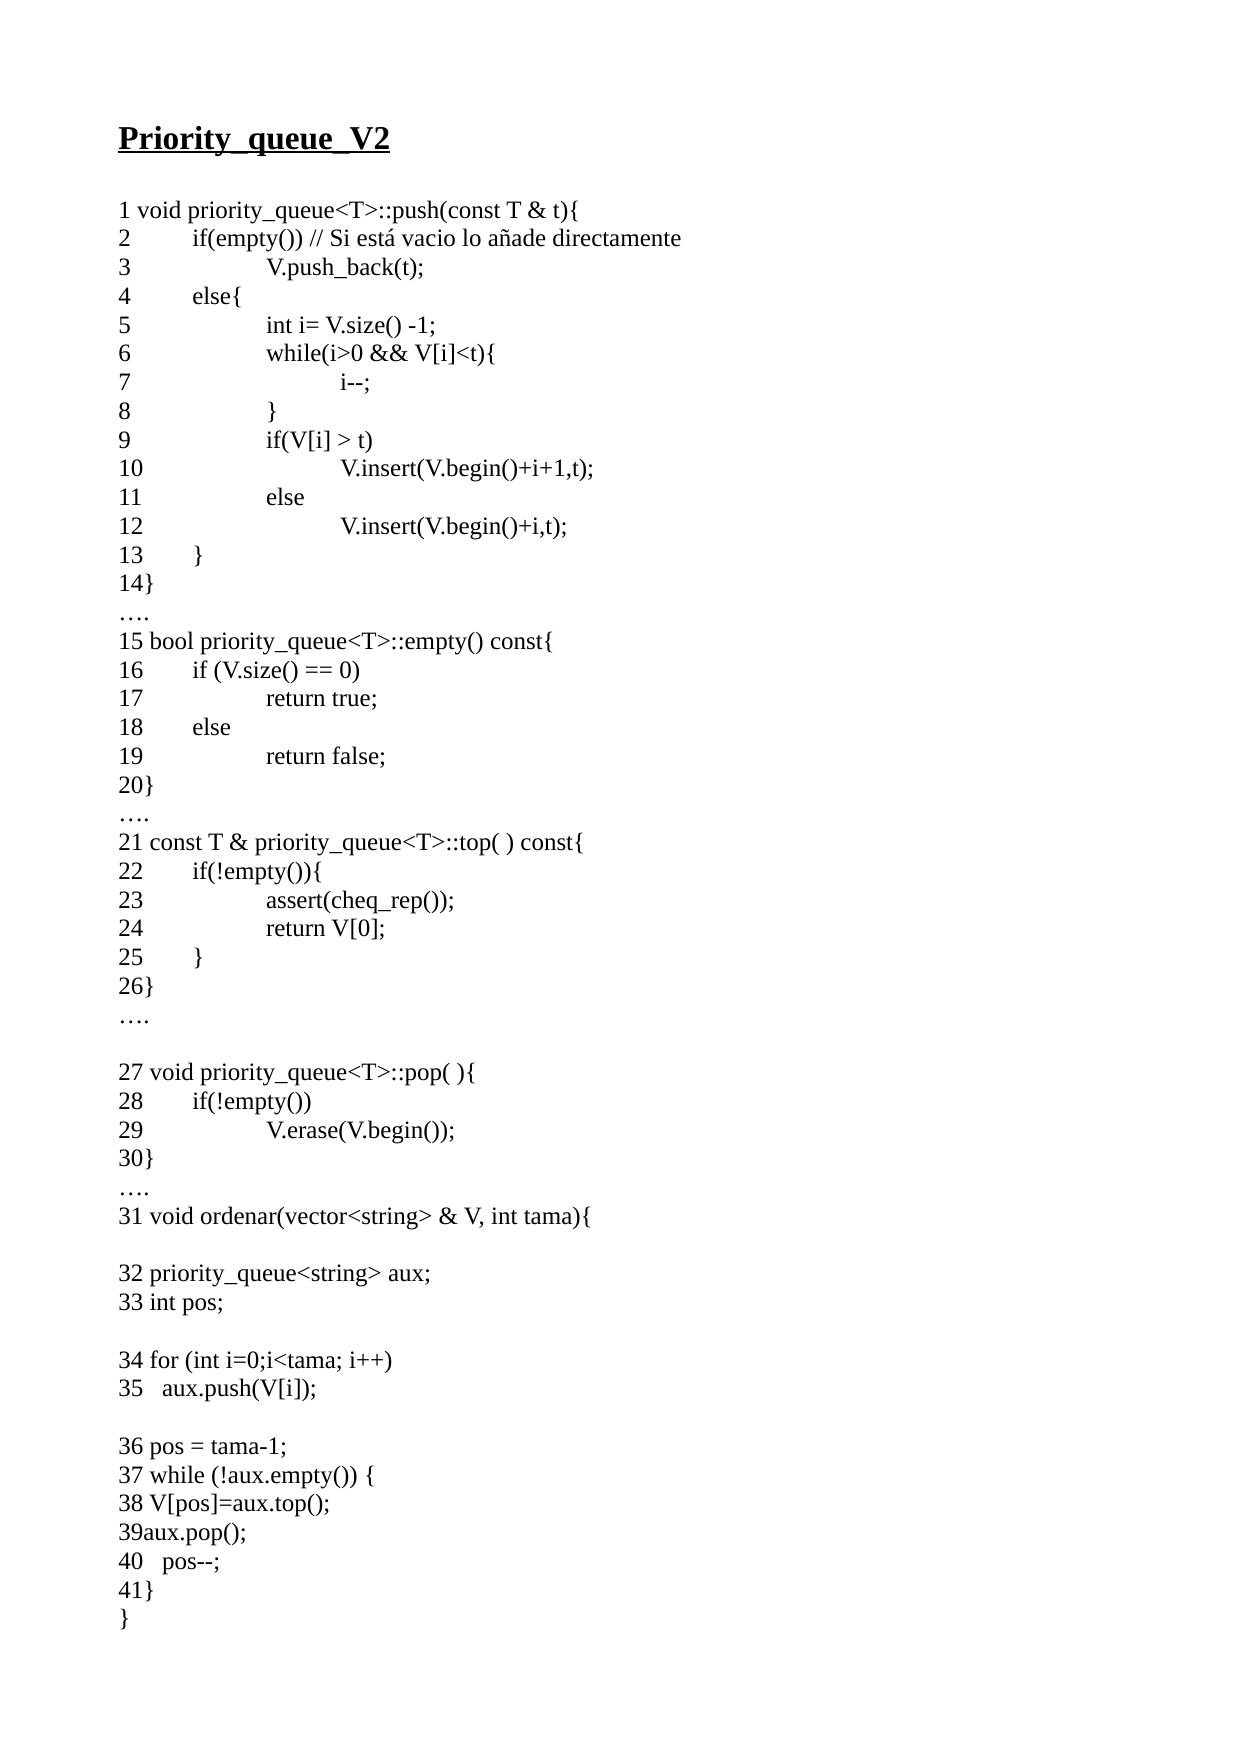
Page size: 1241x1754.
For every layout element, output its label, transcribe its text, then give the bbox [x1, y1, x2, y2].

text 2 if(empty()) // Si está vacio lo añade directamente [118, 223, 1122, 252]
text …. [118, 798, 1122, 827]
text 4 else{ [118, 281, 1122, 310]
text 11 else [118, 482, 1122, 511]
text 17 return true; [118, 683, 1122, 712]
text 8 } [118, 396, 1122, 425]
text 26} [118, 971, 1122, 1000]
text 14} [118, 568, 1122, 597]
text 34 for (int i=0;i<tama; i++) [118, 1345, 1122, 1373]
text Priority_queue_V2 [118, 118, 1122, 156]
text 15 bool priority_queue<T>::empty() const{ [118, 626, 1122, 655]
text …. [118, 597, 1122, 626]
text 16 if (V.size() == 0) [118, 655, 1122, 683]
text 33 int pos; [118, 1287, 1122, 1316]
text 13 } [118, 540, 1122, 568]
text 32 priority_queue<string> aux; [118, 1258, 1122, 1287]
text 37 while (!aux.empty()) { [118, 1460, 1122, 1488]
text 31 void ordenar(vector<string> & V, int tama){ [118, 1201, 1122, 1230]
text 19 return false; [118, 741, 1122, 770]
text 24 return V[0]; [118, 913, 1122, 942]
text 39aux.pop(); [118, 1517, 1122, 1546]
text 21 const T & priority_queue<T>::top( ) const{ [118, 827, 1122, 856]
text 12 V.insert(V.begin()+i,t); [118, 511, 1122, 540]
text 10 V.insert(V.begin()+i+1,t); [118, 453, 1122, 482]
text 5 int i= V.size() -1; [118, 310, 1122, 338]
text 27 void priority_queue<T>::pop( ){ [118, 1057, 1122, 1086]
text 18 else [118, 712, 1122, 741]
text 35 aux.push(V[i]); [118, 1373, 1122, 1402]
text 7 i--; [118, 367, 1122, 396]
text 38 V[pos]=aux.top(); [118, 1488, 1122, 1517]
text 6 while(i>0 && V[i]<t){ [118, 338, 1122, 367]
text } [118, 1603, 1122, 1632]
text 20} [118, 770, 1122, 798]
text …. [118, 1000, 1122, 1028]
text 25 } [118, 942, 1122, 971]
text 23 assert(cheq_rep()); [118, 885, 1122, 913]
text …. [118, 1172, 1122, 1201]
text 29 V.erase(V.begin()); [118, 1115, 1122, 1143]
text 1 void priority_queue<T>::push(const T & t){ [118, 195, 1122, 223]
text 41} [118, 1575, 1122, 1603]
text 30} [118, 1143, 1122, 1172]
text 22 if(!empty()){ [118, 856, 1122, 885]
text 40 pos--; [118, 1546, 1122, 1575]
text 36 pos = tama-1; [118, 1431, 1122, 1460]
text 28 if(!empty()) [118, 1086, 1122, 1115]
text 9 if(V[i] > t) [118, 425, 1122, 453]
text 3 V.push_back(t); [118, 252, 1122, 281]
